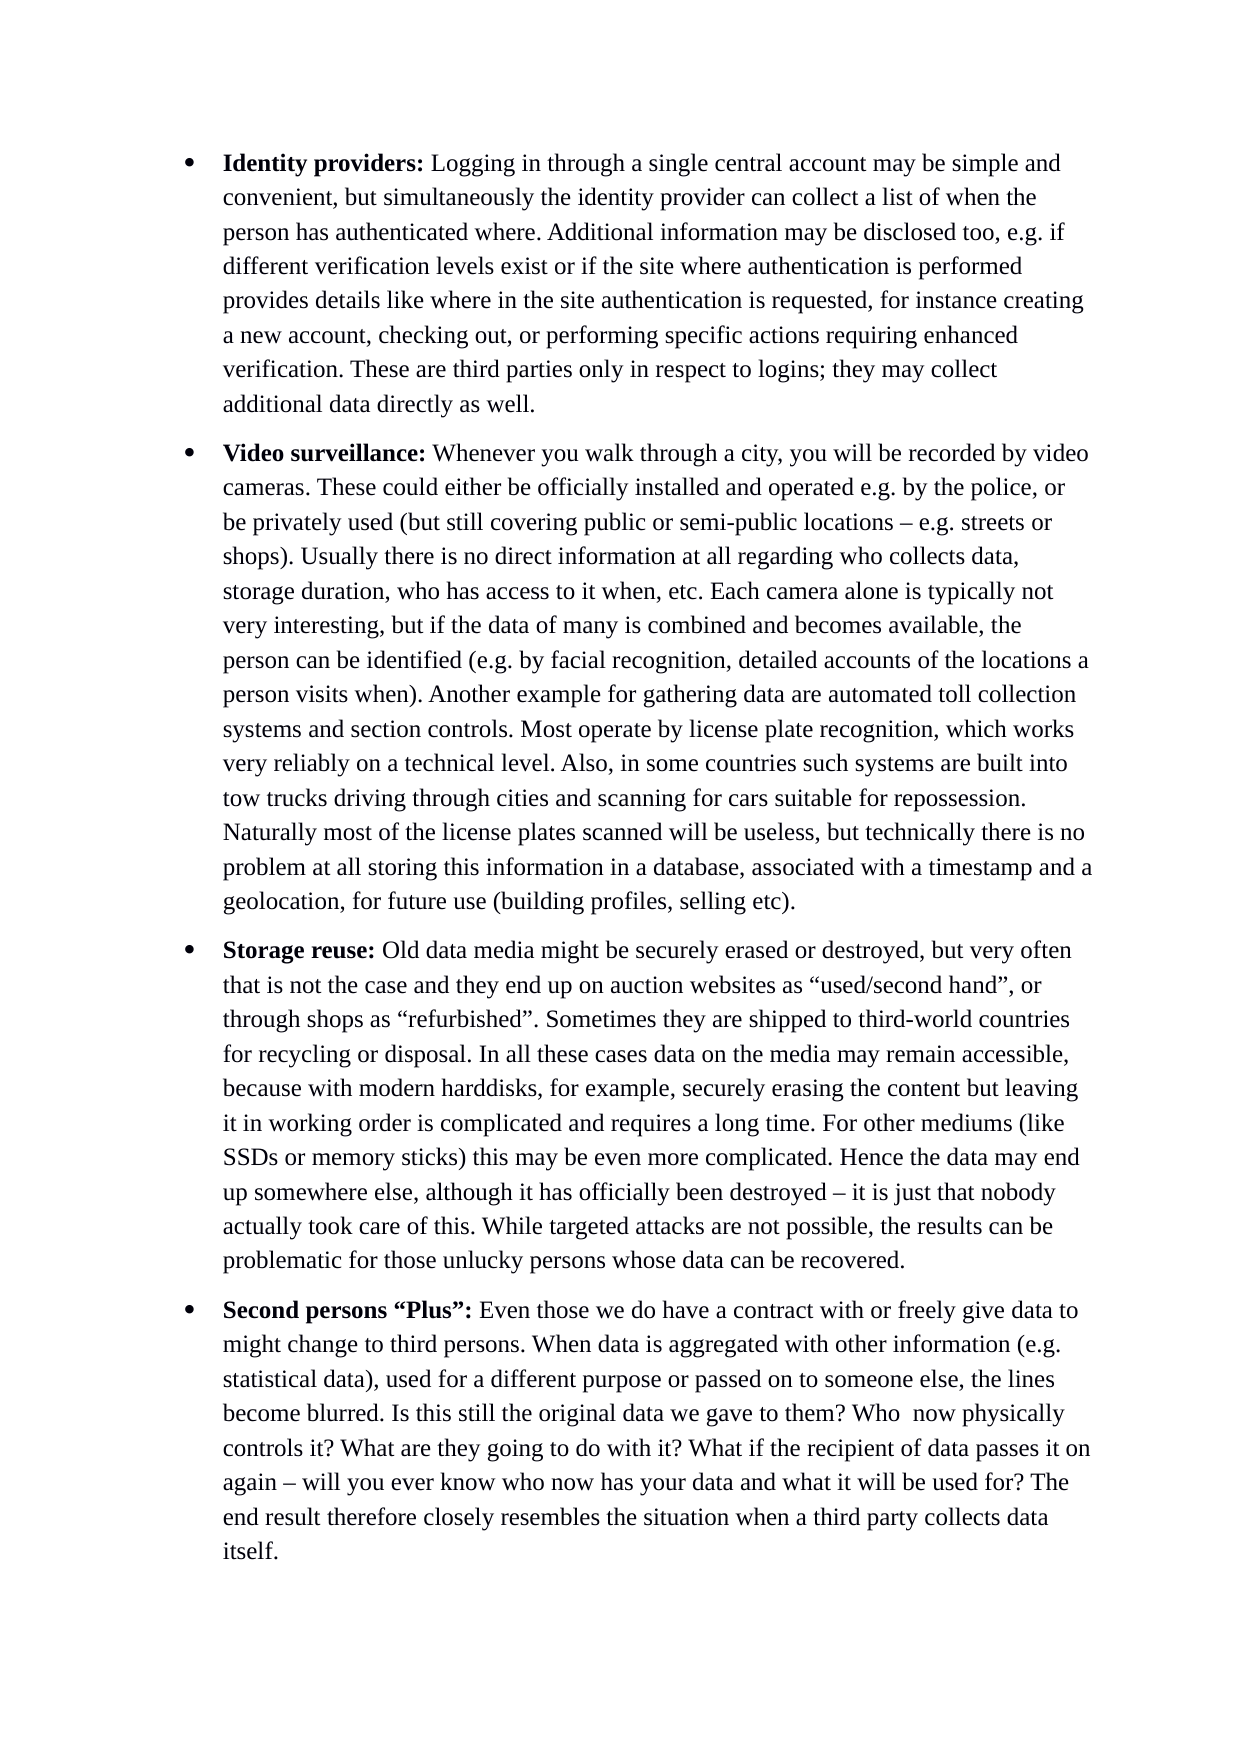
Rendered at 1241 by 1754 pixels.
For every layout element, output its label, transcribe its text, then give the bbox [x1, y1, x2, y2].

list Identity providers: Logging in through a single central account may be simple and convenient, but simultaneously the identity provider can collect a list of when the person has authenticated where. Additional information may be disclosed too, e.g. if different verification levels exist or if the site where authentication is performed provides details like where in the site authentication is requested, for instance creating a new account, checking out, or performing specific actions requiring enhanced verification. These are third parties only in respect to logins; they may collect additional data directly as well. [185, 148, 1093, 418]
list Video surveillance: Whenever you walk through a city, you will be recorded by video cameras. These could either be officially installed and operated e.g. by the police, or be privately used (but still covering public or semi-public locations – e.g. streets or shops). Usually there is no direct information at all regarding who collects data, storage duration, who has access to it when, etc. Each camera alone is typically not very interesting, but if the data of many is combined and becomes available, the person can be identified (e.g. by facial recognition, detailed accounts of the locations a person visits when). Another example for gathering data are automated toll collection systems and section controls. Most operate by license plate recognition, which works very reliably on a technical level. Also, in some countries such systems are built into tow trucks driving through cities and scanning for cars suitable for repossession. Naturally most of the license plates scanned will be useless, but technically there is no problem at all storing this information in a database, associated with a timestamp and a geolocation, for future use (building profiles, selling etc). [185, 438, 1093, 915]
list Storage reuse: Old data media might be securely erased or destroyed, but very often that is not the case and they end up on auction websites as “used/second hand”, or through shops as “refurbished”. Sometimes they are shipped to third-world countries for recycling or disposal. In all these cases data on the media may remain accessible, because with modern harddisks, for example, securely erasing the content but leaving it in working order is complicated and requires a long time. For other mediums (like SSDs or memory sticks) this may be even more complicated. Hence the data may end up somewhere else, although it has officially been destroyed – it is just that nobody actually took care of this. While targeted attacks are not possible, the results can be problematic for those unlucky persons whose data can be recovered. [185, 935, 1093, 1274]
list Second persons “Plus”: Even those we do have a contract with or freely give data to might change to third persons. When data is aggregated with other information (e.g. statistical data), used for a different purpose or passed on to someone else, the lines become blurred. Is this still the original data we gave to them? Who now physically controls it? What are they going to do with it? What if the recipient of data passes it on again – will you ever know who now has your data and what it will be used for? The end result therefore closely resembles the situation when a third party collects data itself. [185, 1295, 1093, 1565]
